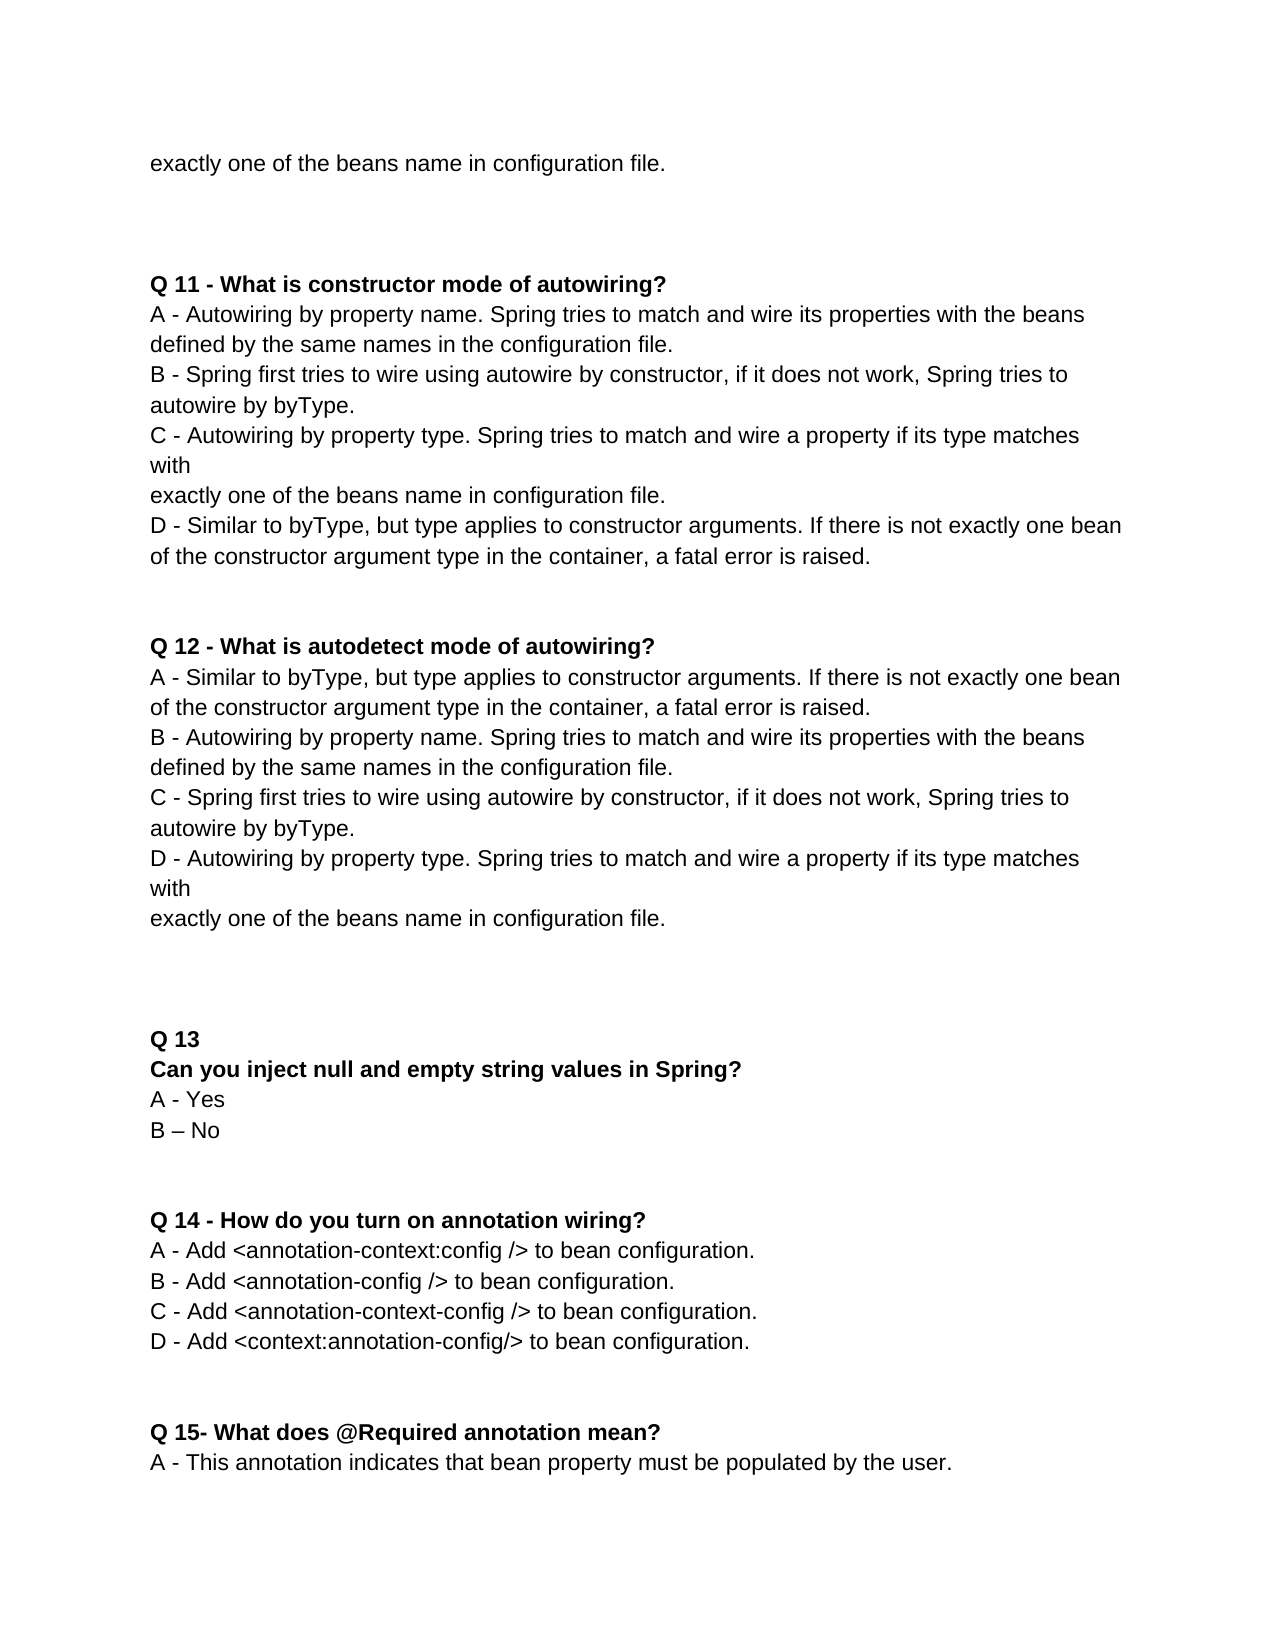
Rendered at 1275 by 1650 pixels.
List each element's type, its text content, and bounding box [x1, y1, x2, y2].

text B - Spring first tries to wire using autowire by constructor, if it does not work, Spring tries to [150, 361, 1125, 388]
text A - Yes [150, 1086, 1125, 1113]
text autowire by byType. [150, 392, 1125, 418]
text C - Spring first tries to wire using autowire by constructor, if it does not work, Spring tries to [150, 784, 1125, 811]
text Q 14 - How do you turn on annotation wiring? [150, 1207, 1125, 1234]
text defined by the same names in the configuration file. [150, 754, 1125, 781]
text C - Add <annotation-context-config /> to bean configuration. [150, 1298, 1125, 1324]
text of the constructor argument type in the container, a fatal error is raised. [150, 694, 1125, 720]
text B – No [150, 1117, 1125, 1143]
text of the constructor argument type in the container, a fatal error is raised. [150, 543, 1125, 569]
text autowire by byType. [150, 814, 1125, 841]
text A - Autowiring by property name. Spring tries to match and wire its properties with the beans [150, 301, 1125, 327]
text A - This annotation indicates that bean property must be populated by the user. [150, 1449, 1125, 1475]
text B - Add <annotation-config /> to bean configuration. [150, 1268, 1125, 1294]
text exactly one of the beans name in configuration file. [150, 482, 1125, 509]
text A - Add <annotation-context:config /> to bean configuration. [150, 1237, 1125, 1264]
text B - Autowiring by property name. Spring tries to match and wire its properties with the beans [150, 724, 1125, 750]
text Q 13 [150, 1026, 1125, 1052]
text exactly one of the beans name in configuration file. [150, 905, 1125, 932]
text D - Autowiring by property type. Spring tries to match and wire a property if its type matches with [150, 845, 1125, 901]
text Q 11 - What is constructor mode of autowiring? [150, 271, 1125, 297]
text Can you inject null and empty string values in Spring? [150, 1056, 1125, 1083]
text C - Autowiring by property type. Spring tries to match and wire a property if its type matches with [150, 422, 1125, 478]
text D - Add <context:annotation-config/> to bean configuration. [150, 1328, 1125, 1354]
text defined by the same names in the configuration file. [150, 331, 1125, 358]
text exactly one of the beans name in configuration file. [150, 150, 1125, 176]
text A - Similar to byType, but type applies to constructor arguments. If there is not exactly one bean [150, 663, 1125, 690]
text Q 12 - What is autodetect mode of autowiring? [150, 633, 1125, 660]
text Q 15- What does @Required annotation mean? [150, 1419, 1125, 1445]
text D - Similar to byType, but type applies to constructor arguments. If there is not exactly one bean [150, 512, 1125, 539]
